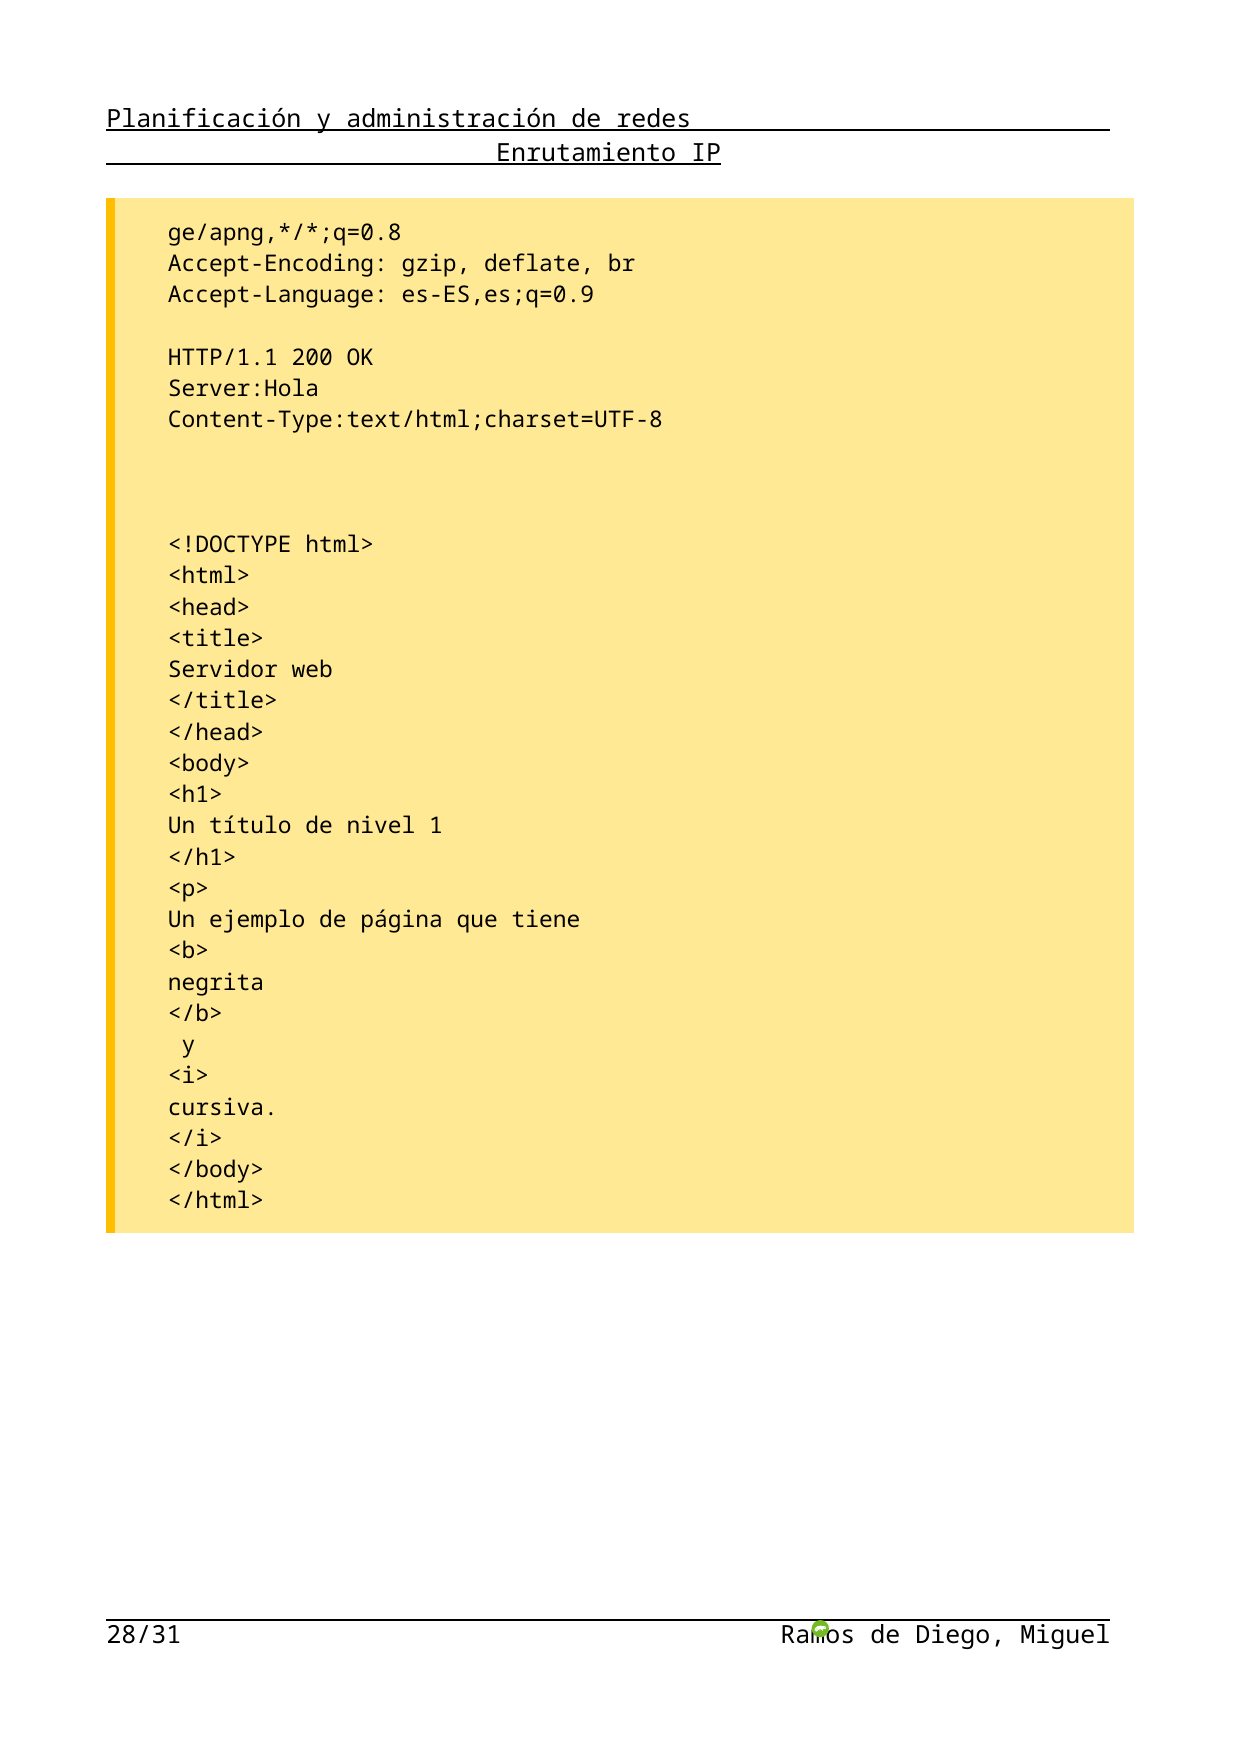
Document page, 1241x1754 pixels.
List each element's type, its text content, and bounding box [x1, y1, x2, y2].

text ge/apng,*/*;q=0.8 [115, 198, 1134, 247]
text </h1> [115, 841, 1134, 872]
text </i> [115, 1122, 1134, 1153]
text HTTP/1.1 200 OK [115, 341, 1134, 372]
text <h1> [115, 778, 1134, 809]
text <b> [115, 934, 1134, 966]
text Un título de nivel 1 [115, 809, 1134, 841]
text Servidor web [115, 653, 1134, 684]
text cursiva. [115, 1091, 1134, 1122]
text </body> [115, 1153, 1134, 1184]
text <html> [115, 559, 1134, 591]
text Content-Type:text/html;charset=UTF-8 [115, 403, 1134, 434]
text </html> [115, 1184, 1134, 1233]
text <body> [115, 747, 1134, 778]
text <i> [115, 1059, 1134, 1091]
text </b> [115, 997, 1134, 1028]
text Server:Hola [115, 372, 1134, 403]
text negrita [115, 966, 1134, 997]
text <head> [115, 591, 1134, 622]
text </head> [115, 716, 1134, 747]
text <!DOCTYPE html> [115, 528, 1134, 559]
text Un ejemplo de página que tiene [115, 903, 1134, 934]
text </title> [115, 684, 1134, 716]
text y [115, 1028, 1134, 1059]
text Accept-Language: es-ES,es;q=0.9 [115, 278, 1134, 309]
text <title> [115, 622, 1134, 653]
text <p> [115, 872, 1134, 903]
text Accept-Encoding: gzip, deflate, br [115, 247, 1134, 278]
